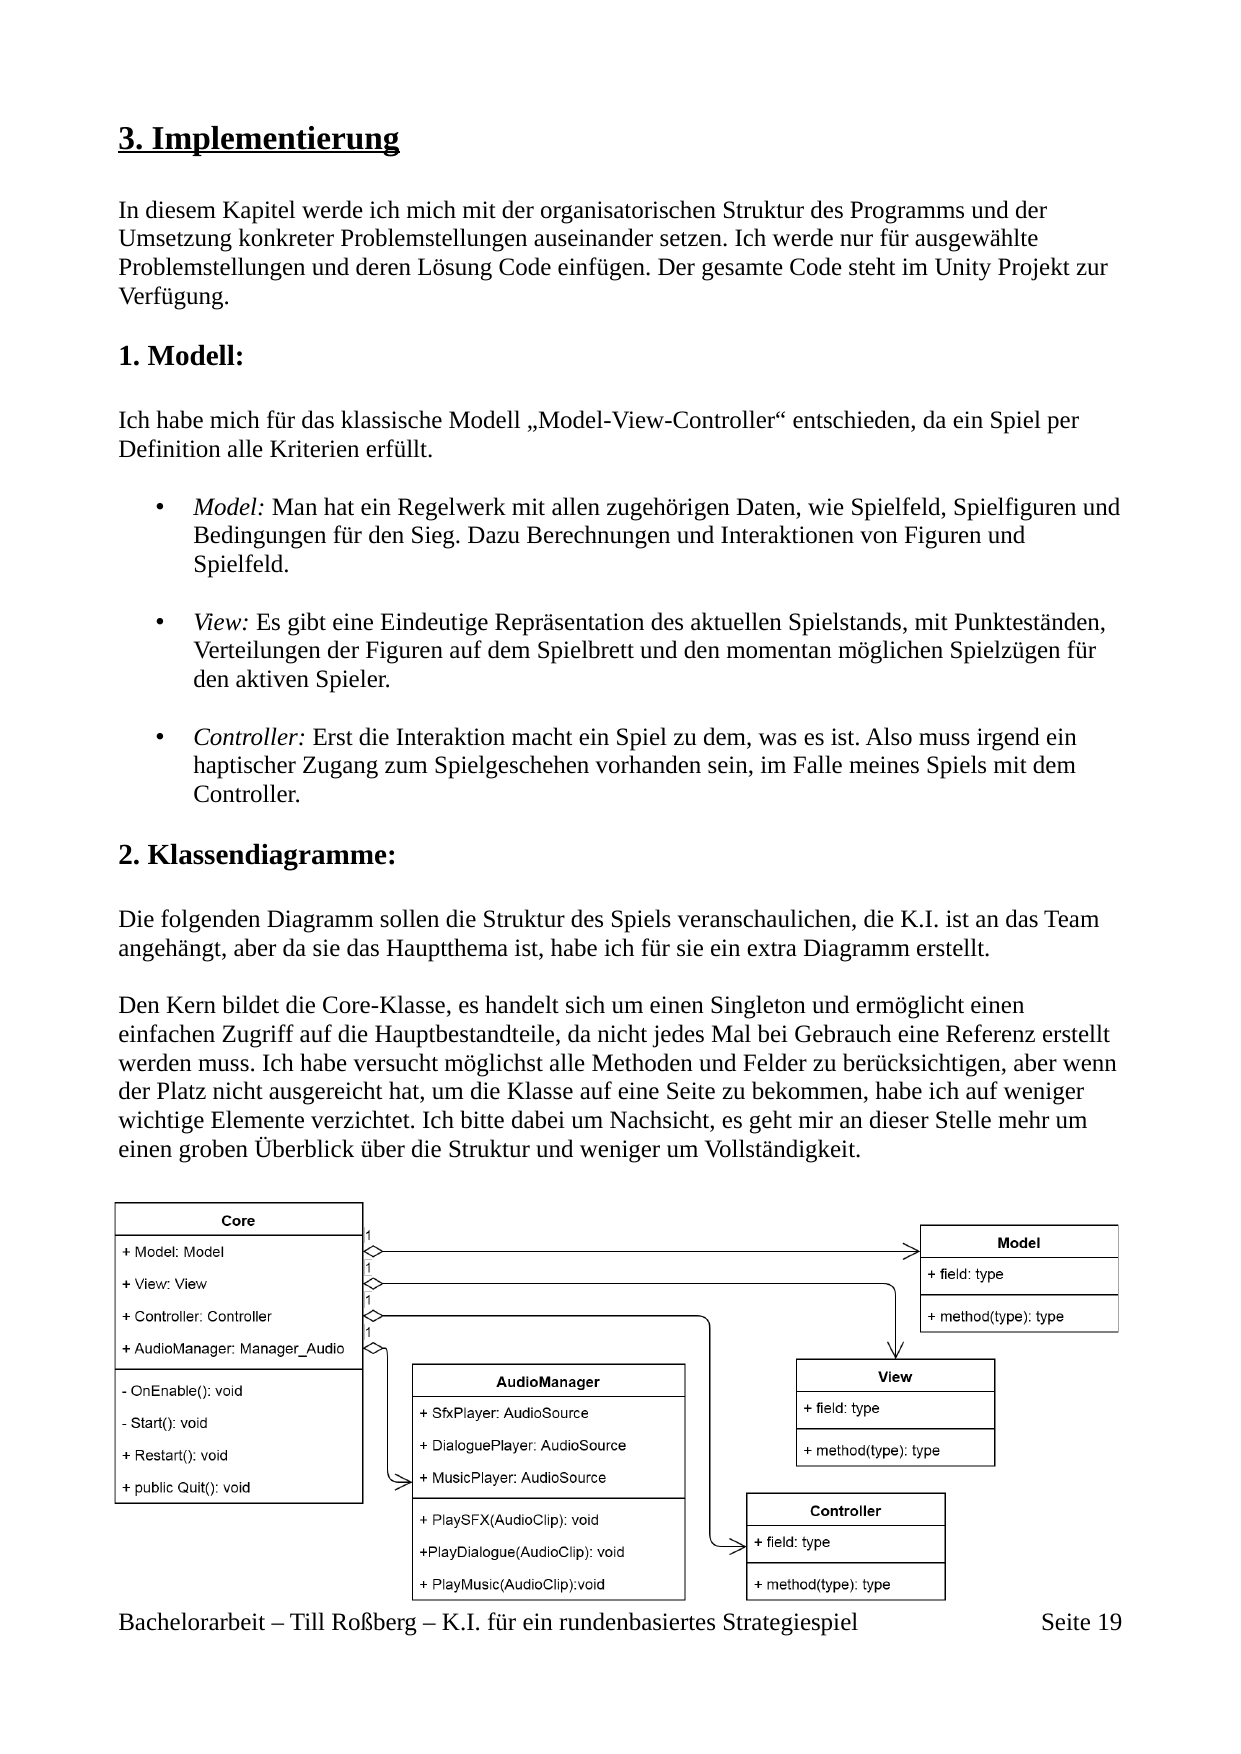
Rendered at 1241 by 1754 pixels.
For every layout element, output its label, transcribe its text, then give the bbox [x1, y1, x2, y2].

text In diesem Kapitel werde ich mich mit der organisatorischen Struktur des Programms und der Umsetzung konkreter Problemstellungen auseinander setzen. Ich werde nur für ausgewählte Problemstellungen und deren Lösung Code einfügen. Der gesamte Code steht im Unity Projekt zur Verfügung. [118, 195, 1122, 310]
list Controller: Erst die Interaktion macht ein Spiel zu dem, was es ist. Also muss irgend ein haptischer Zugang zum Spielgeschehen vorhanden sein, im Falle meines Spiels mit dem Controller. [156, 722, 1122, 808]
text 1. Modell: [118, 338, 1122, 372]
list Model: Man hat ein Regelwerk mit allen zugehörigen Daten, wie Spielfeld, Spielfiguren und Bedingungen für den Sieg. Dazu Berechnungen und Interaktionen von Figuren und Spielfeld. [156, 492, 1122, 607]
text 2. Klassendiagramme: [118, 837, 1122, 870]
picture [114, 1202, 1119, 1604]
text 3. Implementierung [118, 118, 1122, 156]
list View: Es gibt eine Eindeutige Repräsentation des aktuellen Spielstands, mit Punkteständen, Verteilungen der Figuren auf dem Spielbrett und den momentan möglichen Spielzügen für den aktiven Spieler. [156, 607, 1122, 722]
text Die folgenden Diagramm sollen die Struktur des Spiels veranschaulichen, die K.I. ist an das Team angehängt, aber da sie das Hauptthema ist, habe ich für sie ein extra Diagramm erstellt. [118, 904, 1122, 961]
text Den Kern bildet die Core-Klasse, es handelt sich um einen Singleton und ermöglicht einen einfachen Zugriff auf die Hauptbestandteile, da nicht jedes Mal bei Gebrauch eine Referenz erstellt werden muss. Ich habe versucht möglichst alle Methoden und Felder zu berücksichtigen, aber wenn der Platz nicht ausgereicht hat, um die Klasse auf eine Seite zu bekommen, habe ich auf weniger wichtige Elemente verzichtet. Ich bitte dabei um Nachsicht, es geht mir an dieser Stelle mehr um einen groben Überblick über die Struktur und weniger um Vollständigkeit. [118, 990, 1122, 1163]
text Ich habe mich für das klassische Modell „Model-View-Controller“ entschieden, da ein Spiel per Definition alle Kriterien erfüllt. [118, 406, 1122, 463]
